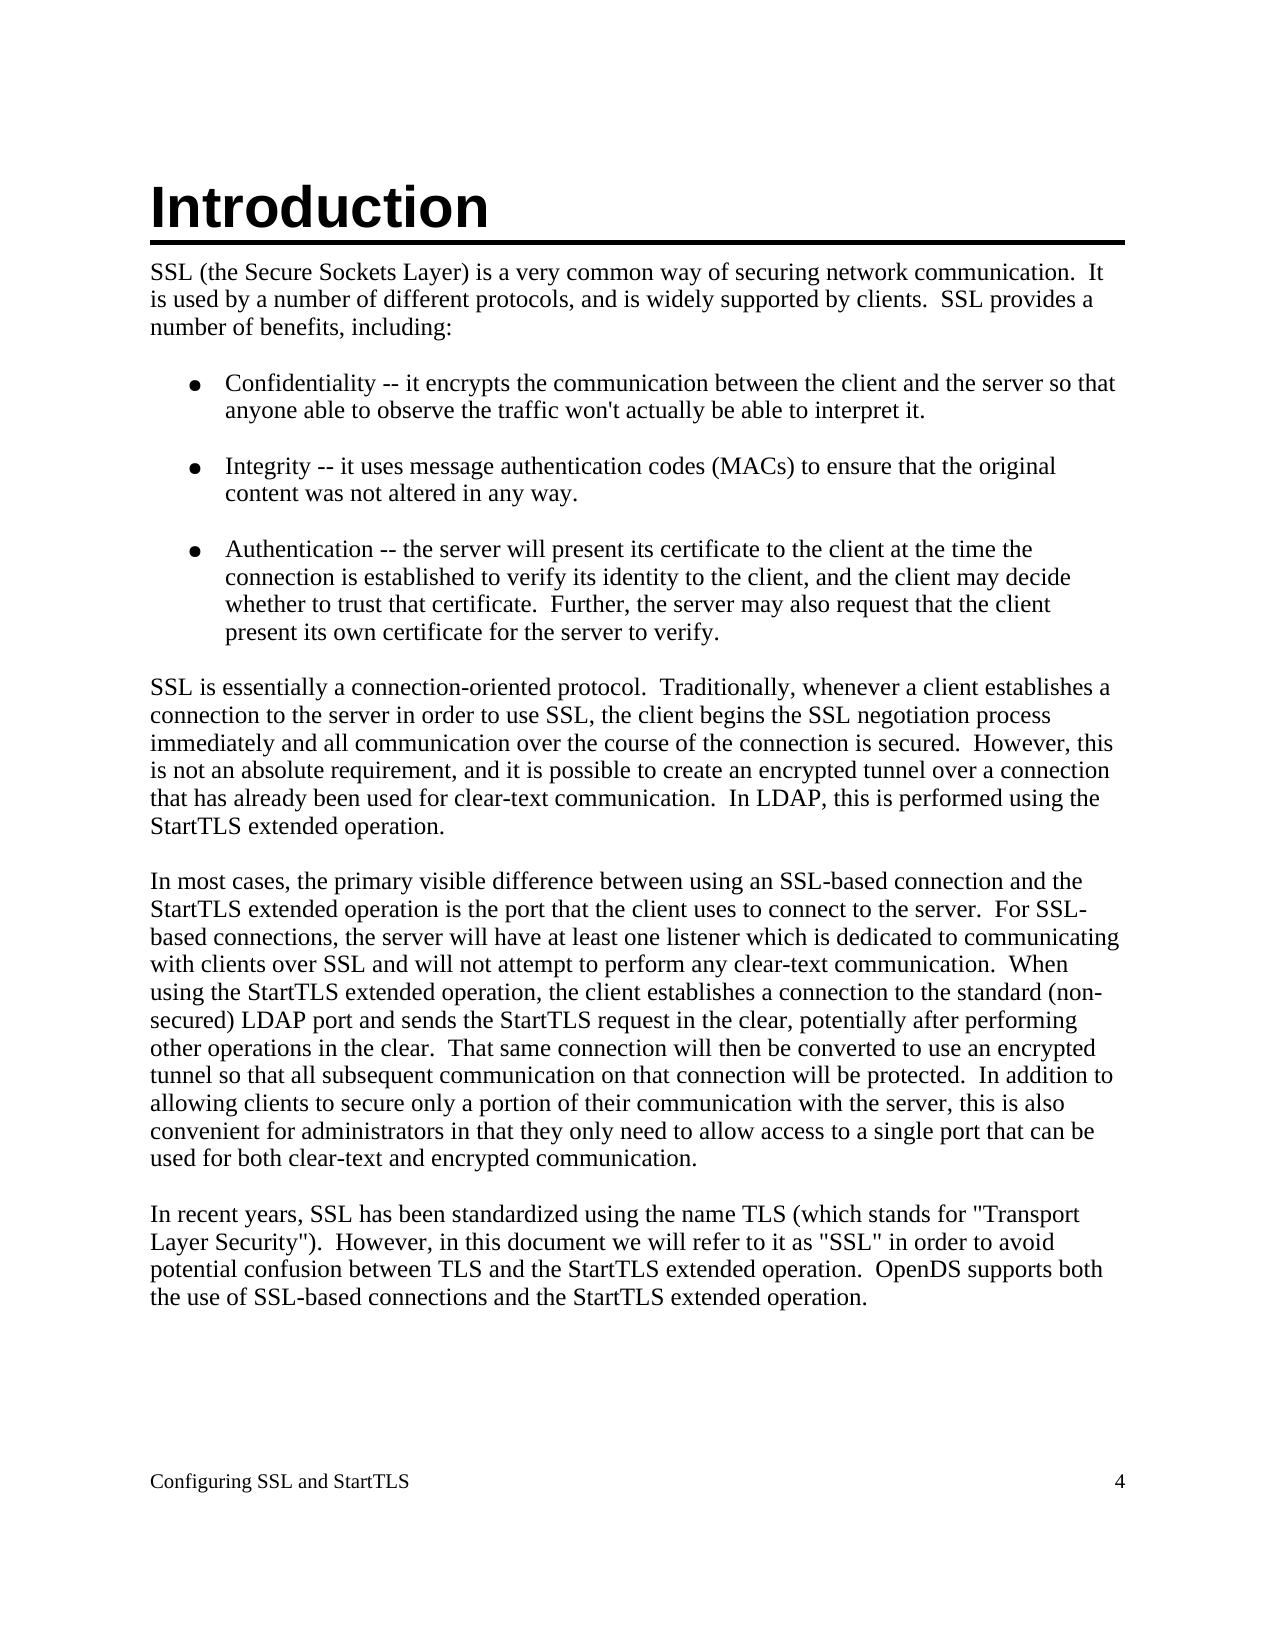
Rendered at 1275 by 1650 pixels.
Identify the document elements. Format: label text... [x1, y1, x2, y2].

list Confidentiality -- it encrypts the communication between the client and the server so that anyone able to observe the traffic won't actually be able to interpret it. [187, 369, 1125, 424]
text SSL (the Secure Sockets Layer) is a very common way of securing network communication. It is used by a number of different protocols, and is widely supported by clients. SSL provides a number of benefits, including: [150, 258, 1125, 341]
list Integrity -- it uses message authentication codes (MACs) to ensure that the original content was not altered in any way. [187, 452, 1125, 507]
list Authentication -- the server will present its certificate to the client at the time the connection is established to verify its identity to the client, and the client may decide whether to trust that certificate. Further, the server may also request that the client present its own certificate for the server to verify. [187, 535, 1125, 646]
text In most cases, the primary visible difference between using an SSL-based connection and the StartTLS extended operation is the port that the client uses to connect to the server. For SSL-based connections, the server will have at least one listener which is dedicated to communicating with clients over SSL and will not attempt to perform any clear-text communication. When using the StartTLS extended operation, the client establishes a connection to the standard (non-secured) LDAP port and sends the StartTLS request in the clear, potentially after performing other operations in the clear. That same connection will then be converted to use an encrypted tunnel so that all subsequent communication on that connection will be protected. In addition to allowing clients to secure only a portion of their communication with the server, this is also convenient for administrators in that they only need to allow access to a single port that can be used for both clear-text and encrypted communication. [150, 867, 1125, 1172]
text SSL is essentially a connection-oriented protocol. Traditionally, whenever a client establishes a connection to the server in order to use SSL, the client begins the SSL negotiation process immediately and all communication over the course of the connection is secured. However, this is not an absolute requirement, and it is possible to create an encrypted tunnel over a connection that has already been used for clear-text communication. In LDAP, this is performed using the StartTLS extended operation. [150, 673, 1125, 840]
text In recent years, SSL has been standardized using the name TLS (which stands for "Transport Layer Security"). However, in this document we will refer to it as "SSL" in order to avoid potential confusion between TLS and the StartTLS extended operation. OpenDS supports both the use of SSL-based connections and the StartTLS extended operation. [150, 1200, 1125, 1311]
subtitle Introduction [150, 175, 1125, 240]
